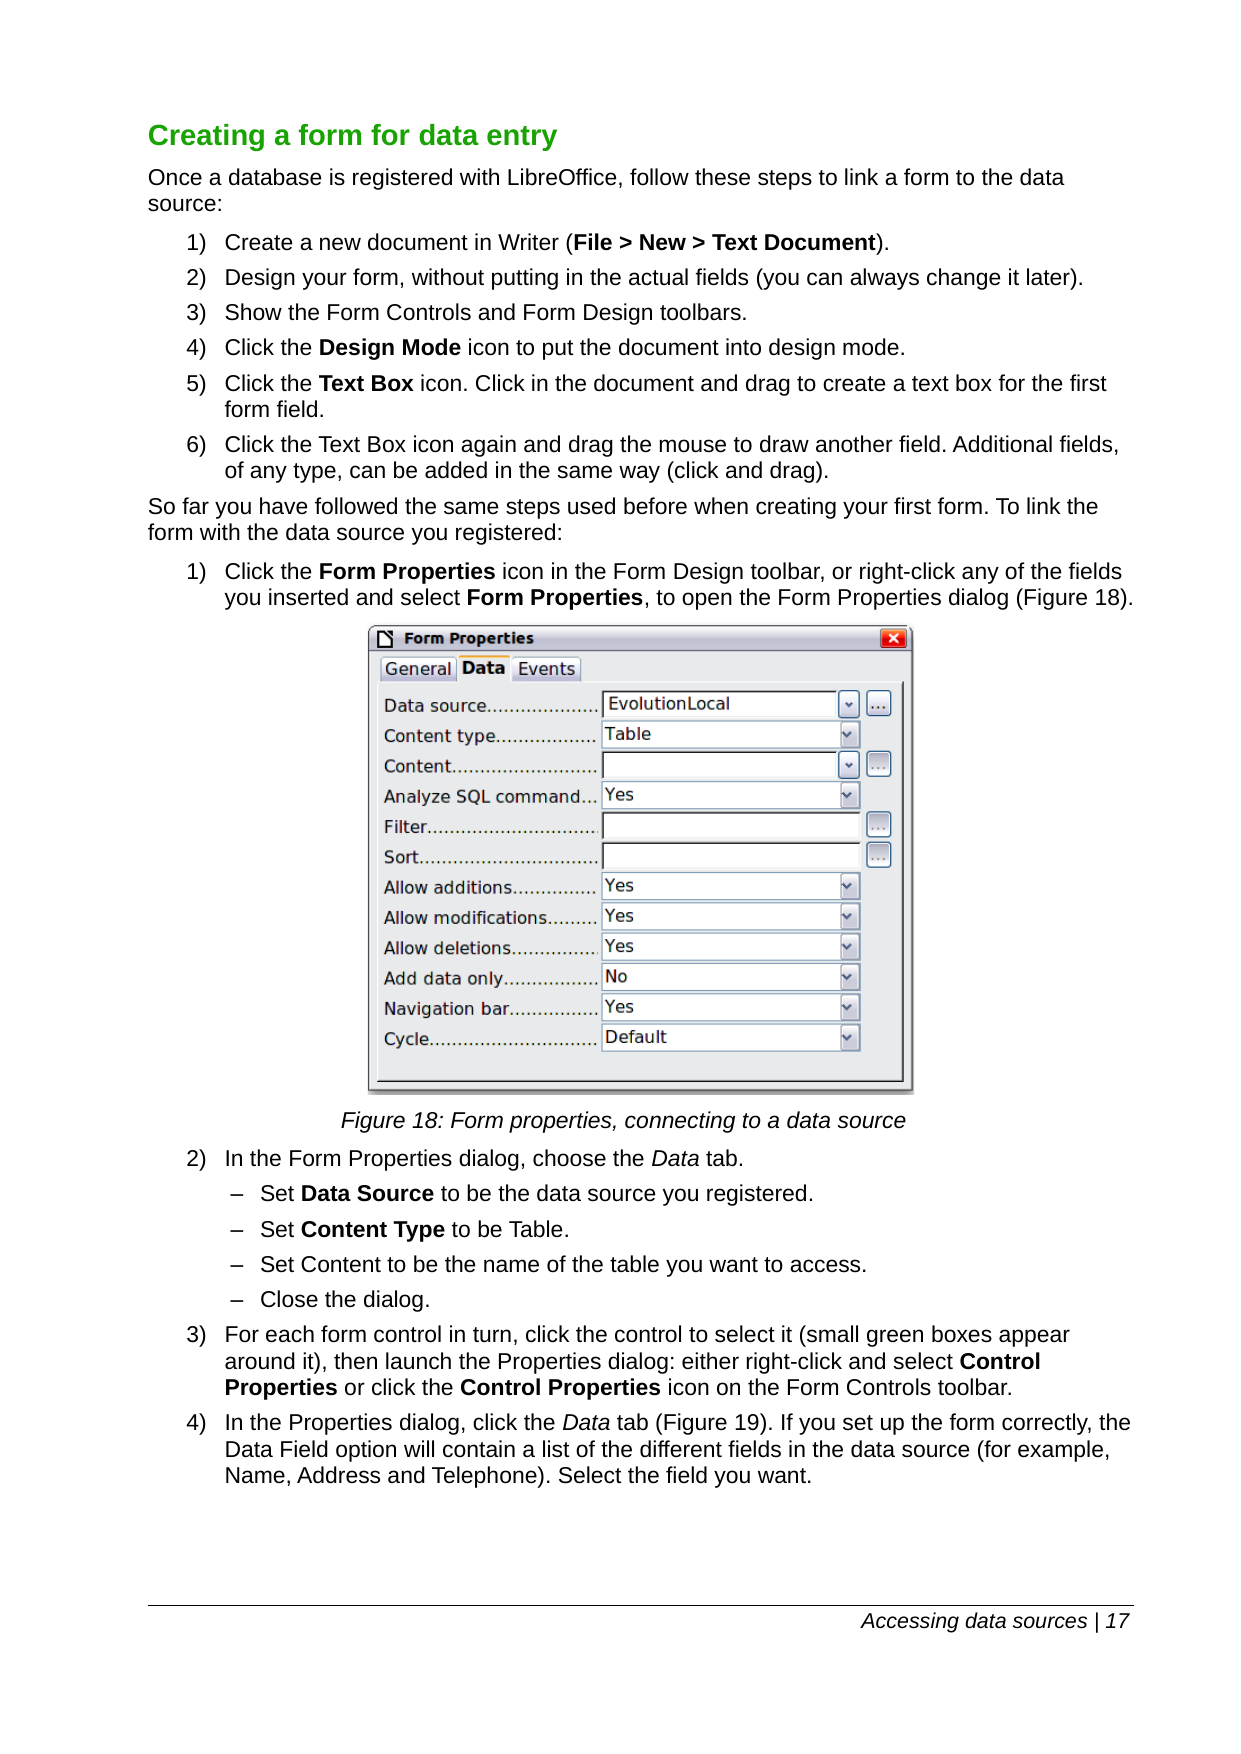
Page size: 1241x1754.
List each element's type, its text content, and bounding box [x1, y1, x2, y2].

list Click the Text Box icon. Click in the document and drag to create a text box for the first form field. [207, 369, 1134, 422]
text Figure 18: Form properties, connecting to a data source [341, 1107, 941, 1133]
list Close the dialog. [230, 1286, 1134, 1312]
list Set Content to be the name of the table you want to access. [230, 1251, 1134, 1277]
text So far you have followed the same steps used before when creating your first form. To link the form with the data source you registered: [148, 493, 1134, 545]
list Design your form, without putting in the actual fields (you can always change it later). [207, 264, 1134, 290]
list Show the Form Controls and Form Design toolbars. [207, 299, 1134, 325]
list Once a database is registered with LibreOffice, follow these steps to link a form to the data source: [148, 163, 1134, 216]
list Click the Form Properties icon in the Form Design toolbar, or right-click any of the fields you inserted and select Form Properties, to open the Form Properties dialog (Figure 18). [207, 558, 1134, 611]
list Set Content Type to be Table. [230, 1216, 1134, 1242]
picture [367, 622, 915, 1095]
list In the Properties dialog, click the Data tab (Figure 19). If you set up the form correctly, the Data Field option will contain a list of the different fields in the data source (for example, Name, Address and Telephone). Select the field you want. [207, 1409, 1134, 1488]
list Create a new document in Writer (File > New > Text Document). [207, 229, 1134, 255]
list Set Data Source to be the data source you registered. [230, 1180, 1134, 1207]
list Click the Design Mode icon to put the document into design mode. [207, 334, 1134, 361]
list Click the Text Box icon again and drag the mouse to draw another field. Additional fields, of any type, can be added in the same way (click and drag). [207, 431, 1134, 484]
subtitle Creating a form for data entry [148, 118, 1134, 152]
list In the Form Properties dialog, choose the Data tab. [207, 1145, 1134, 1172]
list For each form control in turn, click the control to select it (small green boxes appear around it), then launch the Properties dialog: either right-click and select Control Properties or click the Control Properties icon on the Form Controls toolbar. [207, 1321, 1134, 1400]
